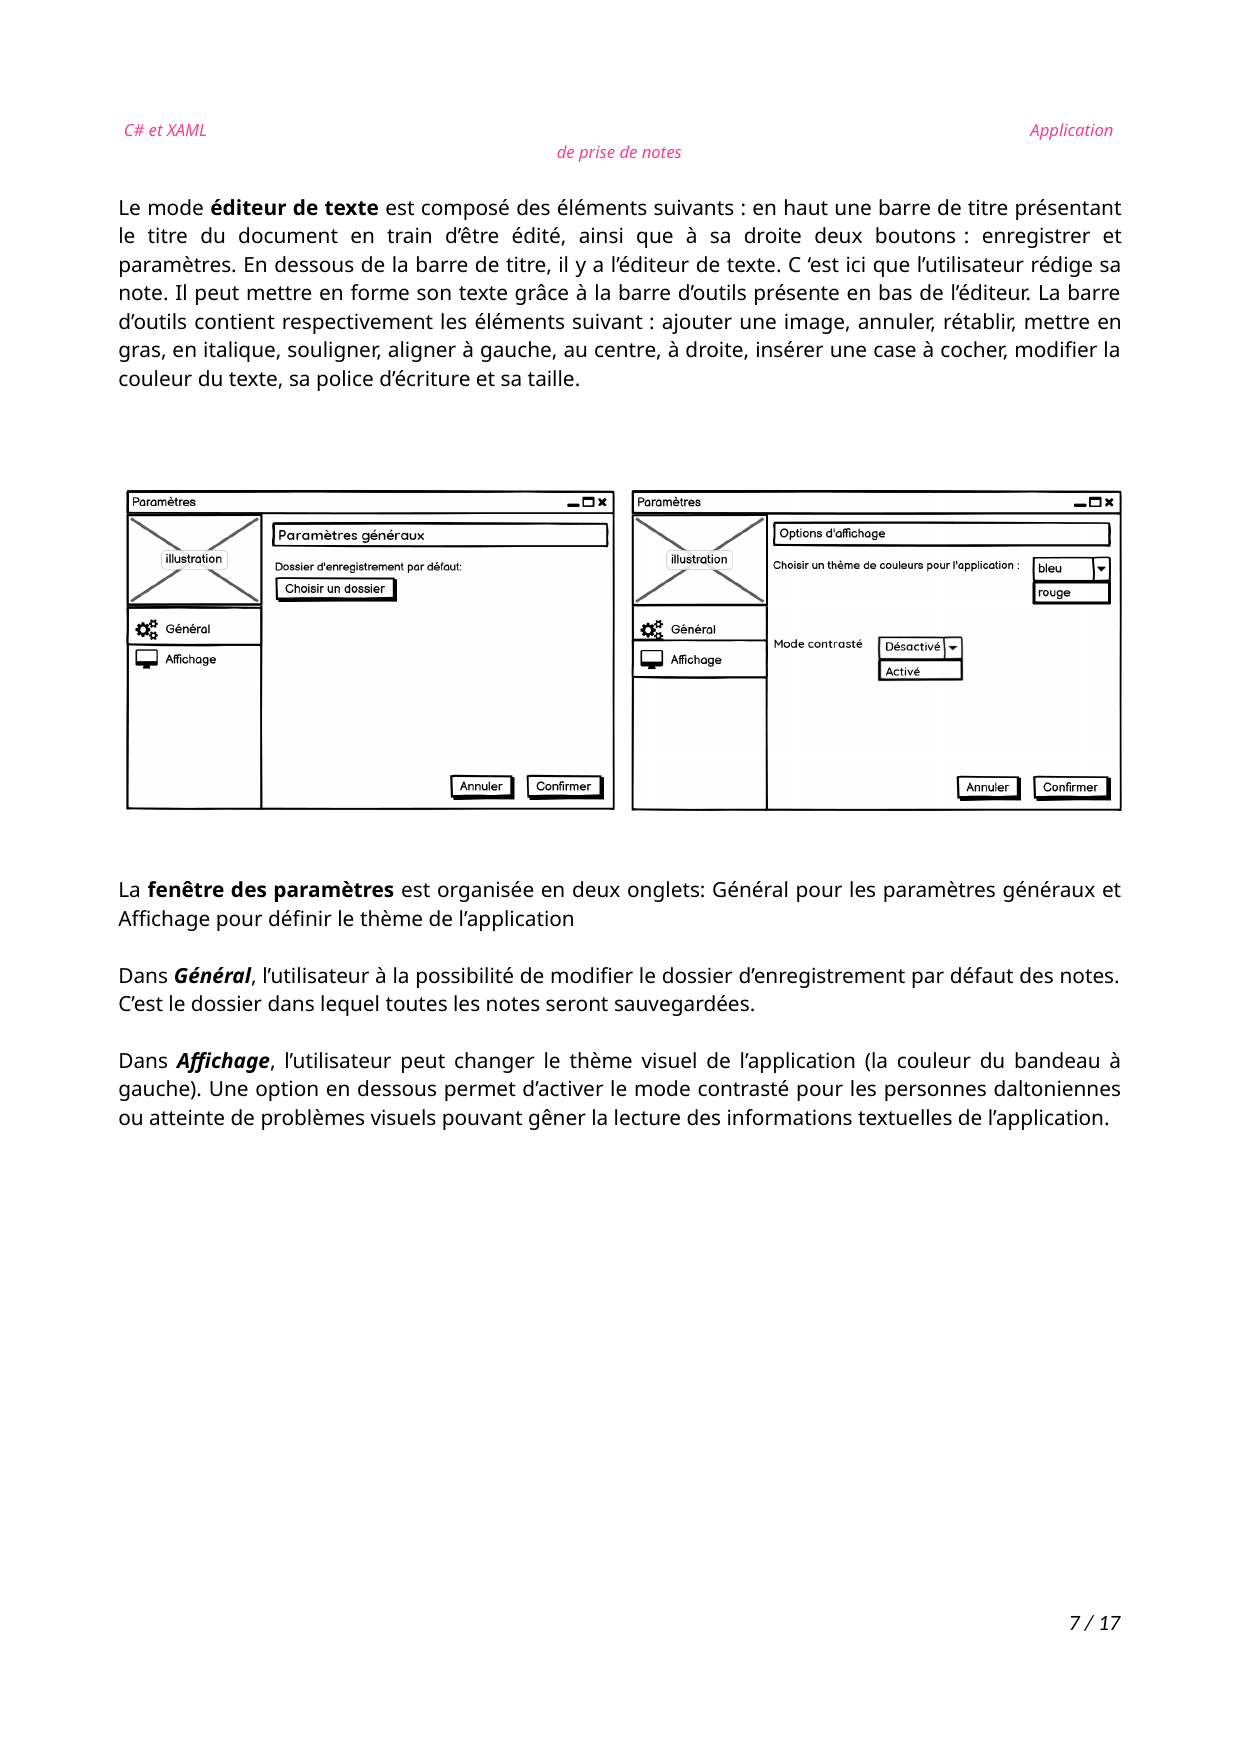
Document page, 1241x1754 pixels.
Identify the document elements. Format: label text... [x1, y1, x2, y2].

picture [631, 490, 1122, 811]
picture [126, 490, 615, 810]
text Le mode éditeur de texte est composé des éléments suivants : en haut une barre de titre présentant le titre du document en train d’être édité, ainsi que à sa droite deux boutons : enregistrer et paramètres. En dessous de la barre de titre, il y a l’éditeur de texte. C ‘est ici que l’utilisateur rédige sa note. Il peut mettre en forme son texte grâce à la barre d’outils présente en bas de l’éditeur. La barre d’outils contient respectivement les éléments suivant : ajouter une image, annuler, rétablir, mettre en gras, en italique, souligner, aligner à gauche, au centre, à droite, insérer une case à cocher, modifier la couleur du texte, sa police d’écriture et sa taille. [118, 193, 1122, 392]
text La fenêtre des paramètres est organisée en deux onglets: Général pour les paramètres généraux et Affichage pour définir le thème de l’application [118, 876, 1122, 932]
text Dans Général, l’utilisateur à la possibilité de modifier le dossier d’enregistrement par défaut des notes. C’est le dossier dans lequel toutes les notes seront sauvegardées. [118, 961, 1122, 1018]
text Dans Affichage, l’utilisateur peut changer le thème visuel de l’application (la couleur du bandeau à gauche). Une option en dessous permet d’activer le mode contrasté pour les personnes daltoniennes ou atteinte de problèmes visuels pouvant gêner la lecture des informations textuelles de l’application. [118, 1046, 1122, 1131]
